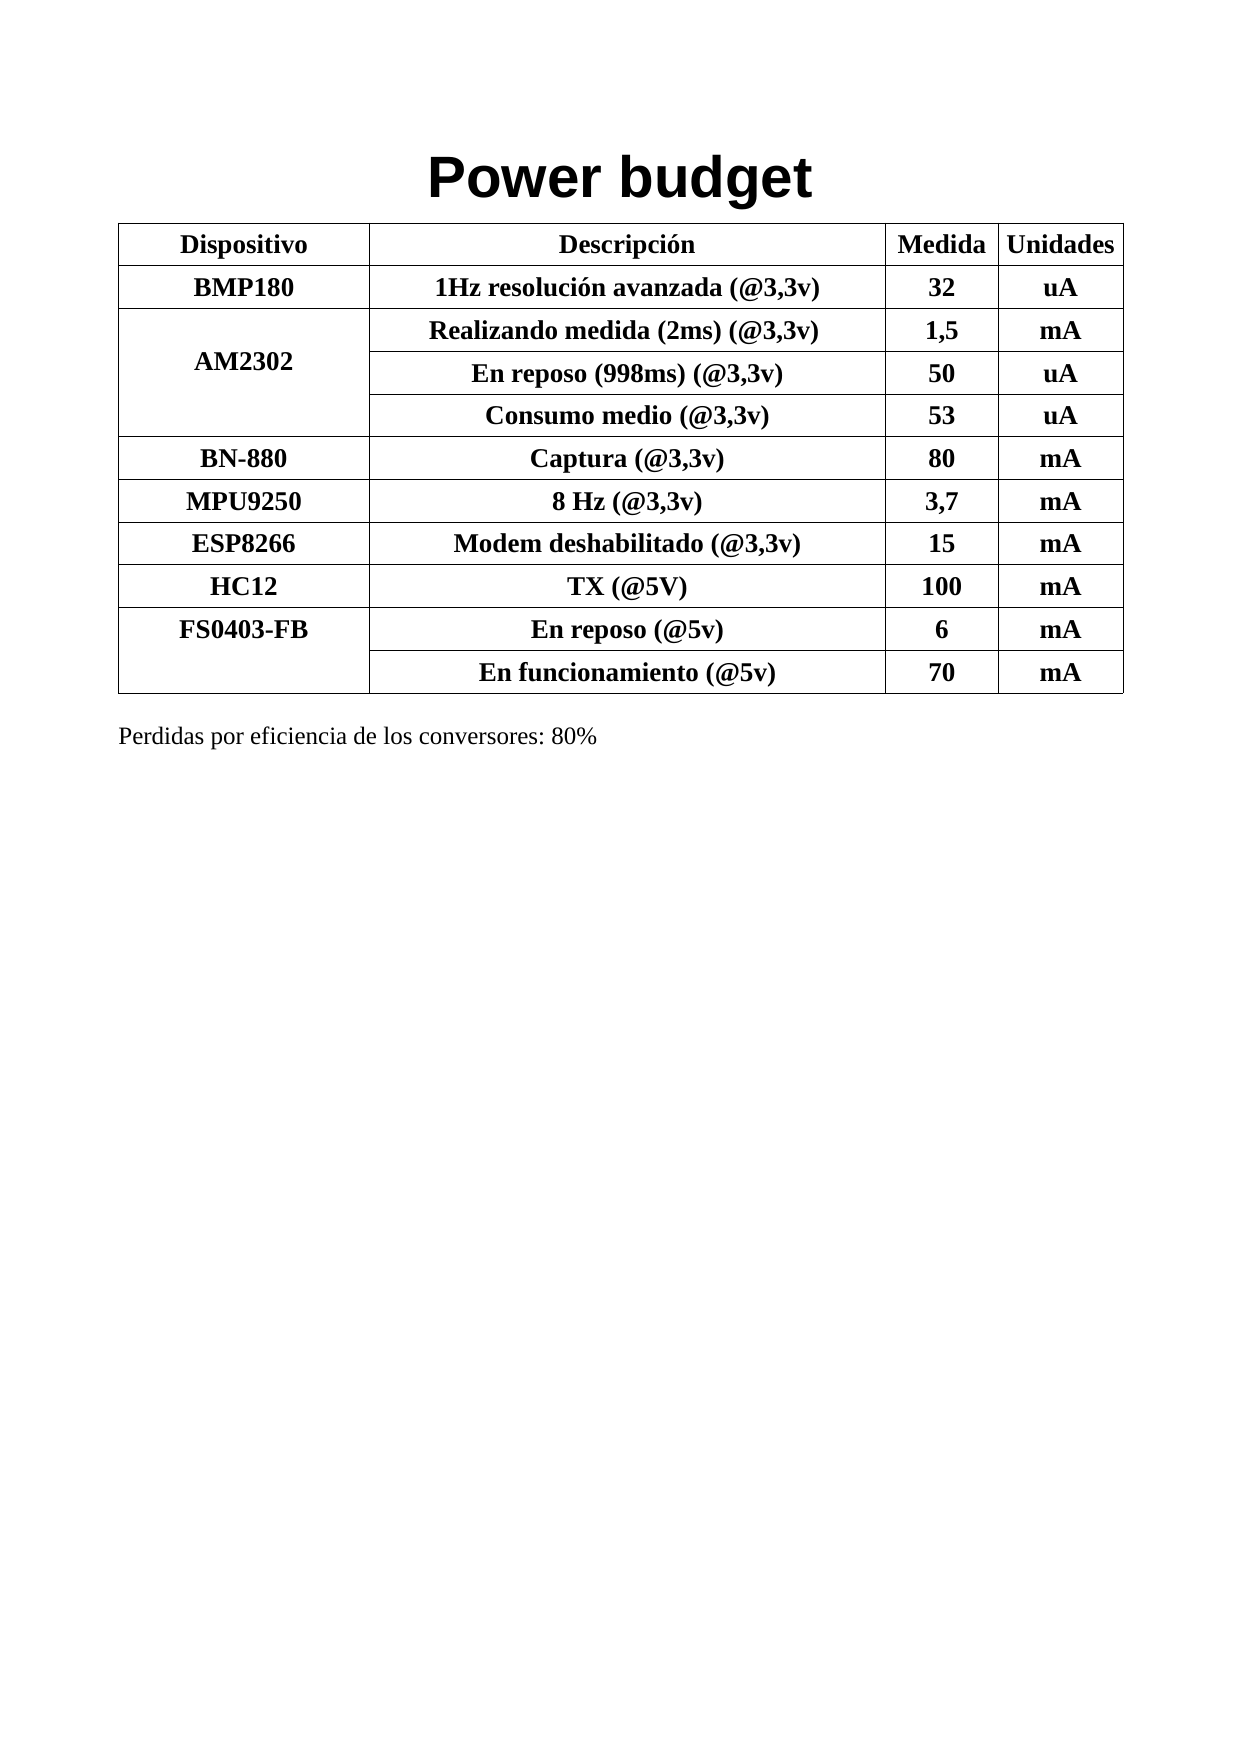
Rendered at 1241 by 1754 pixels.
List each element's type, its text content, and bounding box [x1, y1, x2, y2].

text Perdidas por eficiencia de los conversores: 80% [118, 721, 1122, 750]
table_cell mA [999, 608, 1123, 650]
table_cell En funcionamiento (@5v) [370, 651, 885, 692]
table_cell 3,7 [886, 480, 998, 522]
table_cell uA [999, 266, 1123, 308]
table_cell Captura (@3,3v) [370, 437, 885, 479]
table_cell 50 [886, 352, 998, 393]
table_cell 1,5 [886, 309, 998, 351]
table_cell 15 [886, 523, 998, 564]
table_cell AM2302 [119, 309, 369, 436]
table_cell 53 [886, 395, 998, 436]
table_cell HC12 [119, 565, 369, 607]
table_cell mA [999, 480, 1123, 522]
table_header Medida [886, 224, 998, 265]
table_cell BN-880 [119, 437, 369, 479]
title Power budget [118, 143, 1122, 210]
table_cell uA [999, 395, 1123, 436]
table_cell Modem deshabilitado (@3,3v) [370, 523, 885, 564]
table_cell MPU9250 [119, 480, 369, 522]
table_cell En reposo (998ms) (@3,3v) [370, 352, 885, 393]
table_cell 80 [886, 437, 998, 479]
table_cell Realizando medida (2ms) (@3,3v) [370, 309, 885, 351]
table_cell BMP180 [119, 266, 369, 308]
table_cell Consumo medio (@3,3v) [370, 395, 885, 436]
table_cell mA [999, 565, 1123, 607]
table_cell ESP8266 [119, 523, 369, 564]
table_header Descripción [370, 224, 885, 265]
table_cell 70 [886, 651, 998, 692]
table_header Dispositivo [119, 224, 369, 265]
table_cell mA [999, 523, 1123, 564]
table_cell FS0403-FB [119, 608, 369, 692]
table_header Unidades [999, 224, 1123, 265]
table_cell mA [999, 309, 1123, 351]
table_cell 6 [886, 608, 998, 650]
table_cell 1Hz resolución avanzada (@3,3v) [370, 266, 885, 308]
table_cell mA [999, 651, 1123, 692]
table_cell En reposo (@5v) [370, 608, 885, 650]
table_cell uA [999, 352, 1123, 393]
table_cell 8 Hz (@3,3v) [370, 480, 885, 522]
table_cell 32 [886, 266, 998, 308]
table_cell 100 [886, 565, 998, 607]
table_cell mA [999, 437, 1123, 479]
table_cell TX (@5V) [370, 565, 885, 607]
